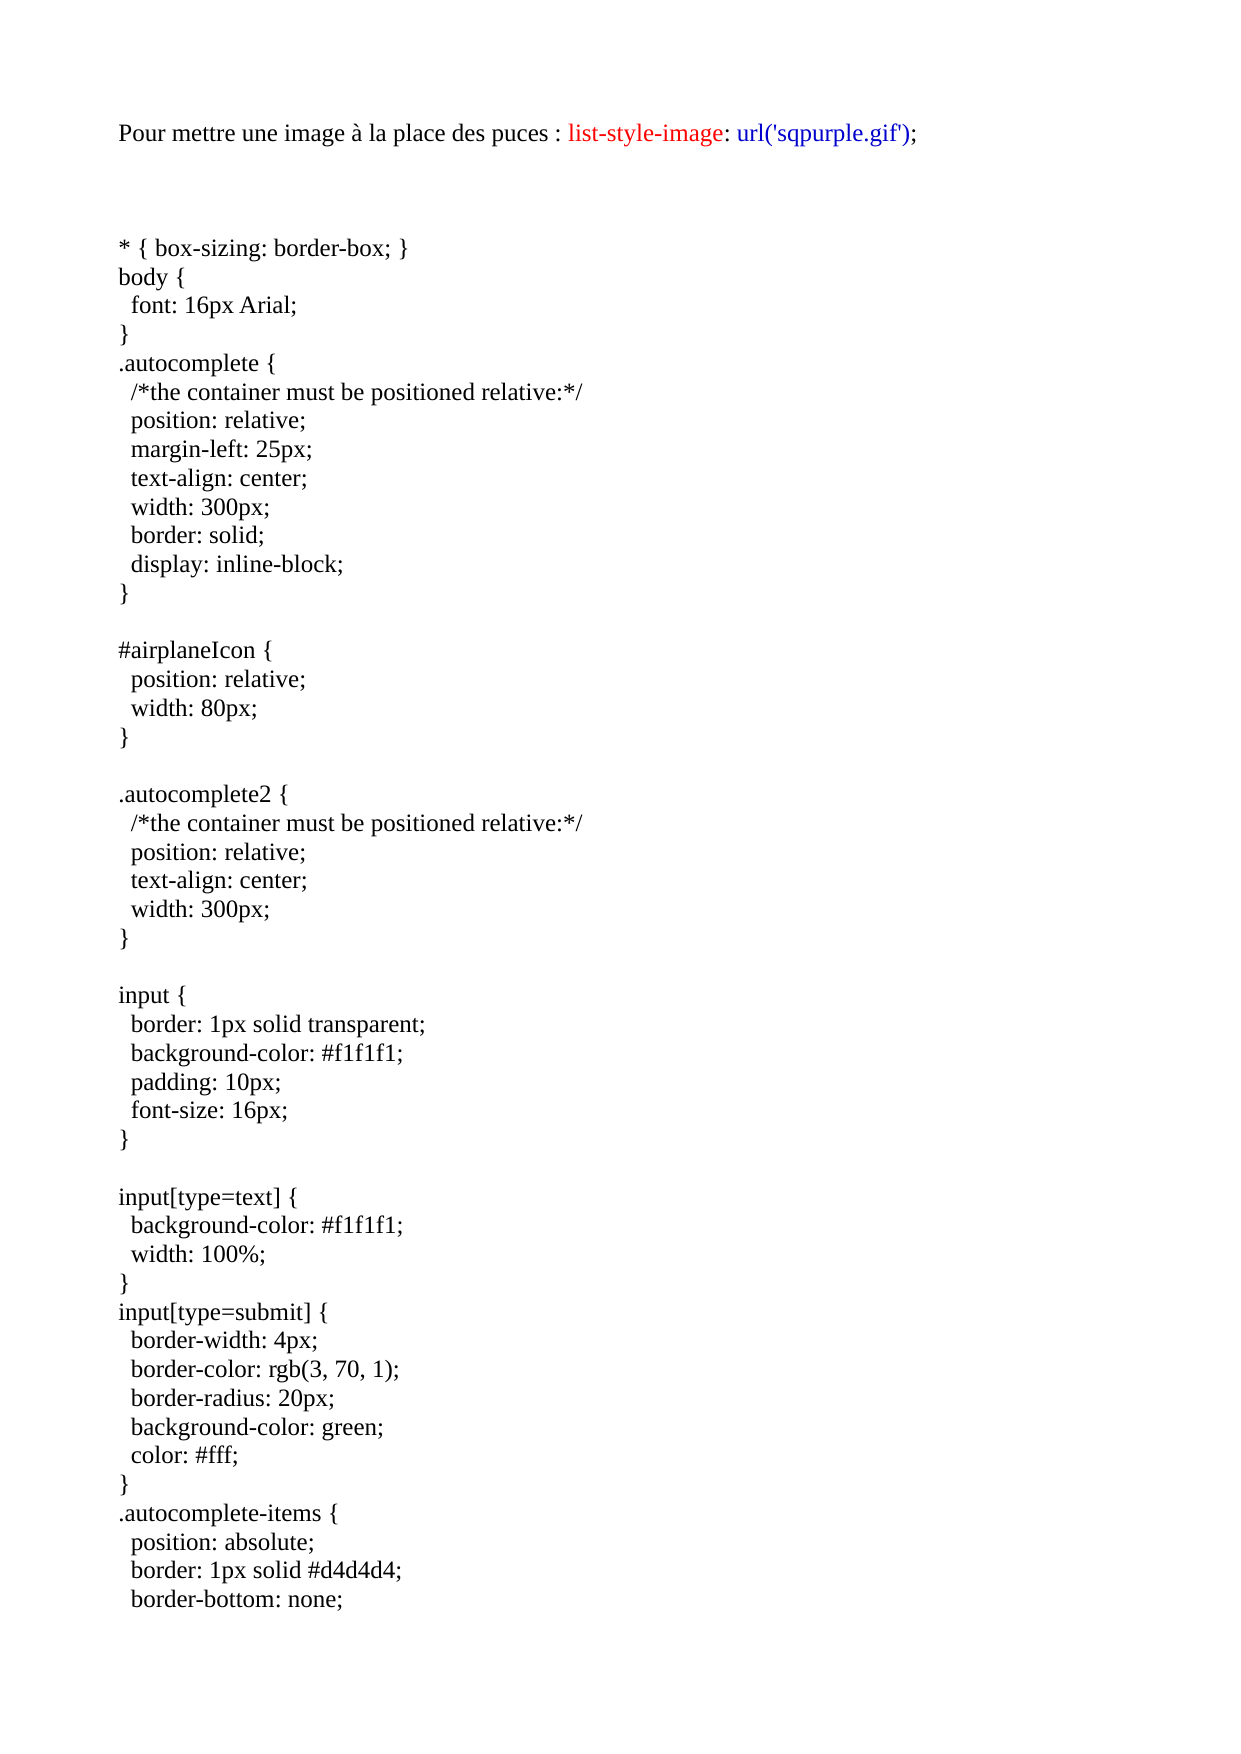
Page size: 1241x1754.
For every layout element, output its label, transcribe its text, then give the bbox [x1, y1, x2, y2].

text } [118, 1124, 1122, 1153]
text position: absolute; [118, 1527, 1122, 1556]
text .autocomplete { [118, 348, 1122, 377]
text width: 300px; [118, 894, 1122, 923]
text body { [118, 262, 1122, 291]
text } [118, 722, 1122, 751]
text border: 1px solid transparent; [118, 1009, 1122, 1038]
text } [118, 578, 1122, 607]
text display: inline-block; [118, 549, 1122, 578]
text position: relative; [118, 837, 1122, 866]
text input[type=submit] { [118, 1297, 1122, 1326]
text position: relative; [118, 406, 1122, 434]
text font: 16px Arial; [118, 291, 1122, 319]
text background-color: green; [118, 1412, 1122, 1441]
text Pour mettre une image à la place des puces : list-style-image: url('sqpurple.gif'); [118, 118, 1122, 147]
text input[type=text] { [118, 1182, 1122, 1211]
text position: relative; [118, 664, 1122, 693]
text width: 80px; [118, 693, 1122, 722]
text color: #fff; [118, 1441, 1122, 1469]
text } [118, 1268, 1122, 1297]
text font-size: 16px; [118, 1096, 1122, 1124]
text border-width: 4px; [118, 1326, 1122, 1354]
text text-align: center; [118, 866, 1122, 894]
text #airplaneIcon { [118, 636, 1122, 664]
text border: solid; [118, 521, 1122, 549]
text } [118, 1469, 1122, 1498]
text border-bottom: none; [118, 1584, 1122, 1613]
text margin-left: 25px; [118, 434, 1122, 463]
text /*the container must be positioned relative:*/ [118, 808, 1122, 837]
text .autocomplete-items { [118, 1498, 1122, 1527]
text width: 300px; [118, 492, 1122, 521]
text border: 1px solid #d4d4d4; [118, 1556, 1122, 1584]
text input { [118, 981, 1122, 1009]
text background-color: #f1f1f1; [118, 1038, 1122, 1067]
text } [118, 319, 1122, 348]
text * { box-sizing: border-box; } [118, 233, 1122, 262]
text } [118, 923, 1122, 952]
text text-align: center; [118, 463, 1122, 492]
text .autocomplete2 { [118, 779, 1122, 808]
text /*the container must be positioned relative:*/ [118, 377, 1122, 406]
text padding: 10px; [118, 1067, 1122, 1096]
text border-color: rgb(3, 70, 1); [118, 1354, 1122, 1383]
text background-color: #f1f1f1; [118, 1211, 1122, 1239]
text border-radius: 20px; [118, 1383, 1122, 1412]
text width: 100%; [118, 1239, 1122, 1268]
